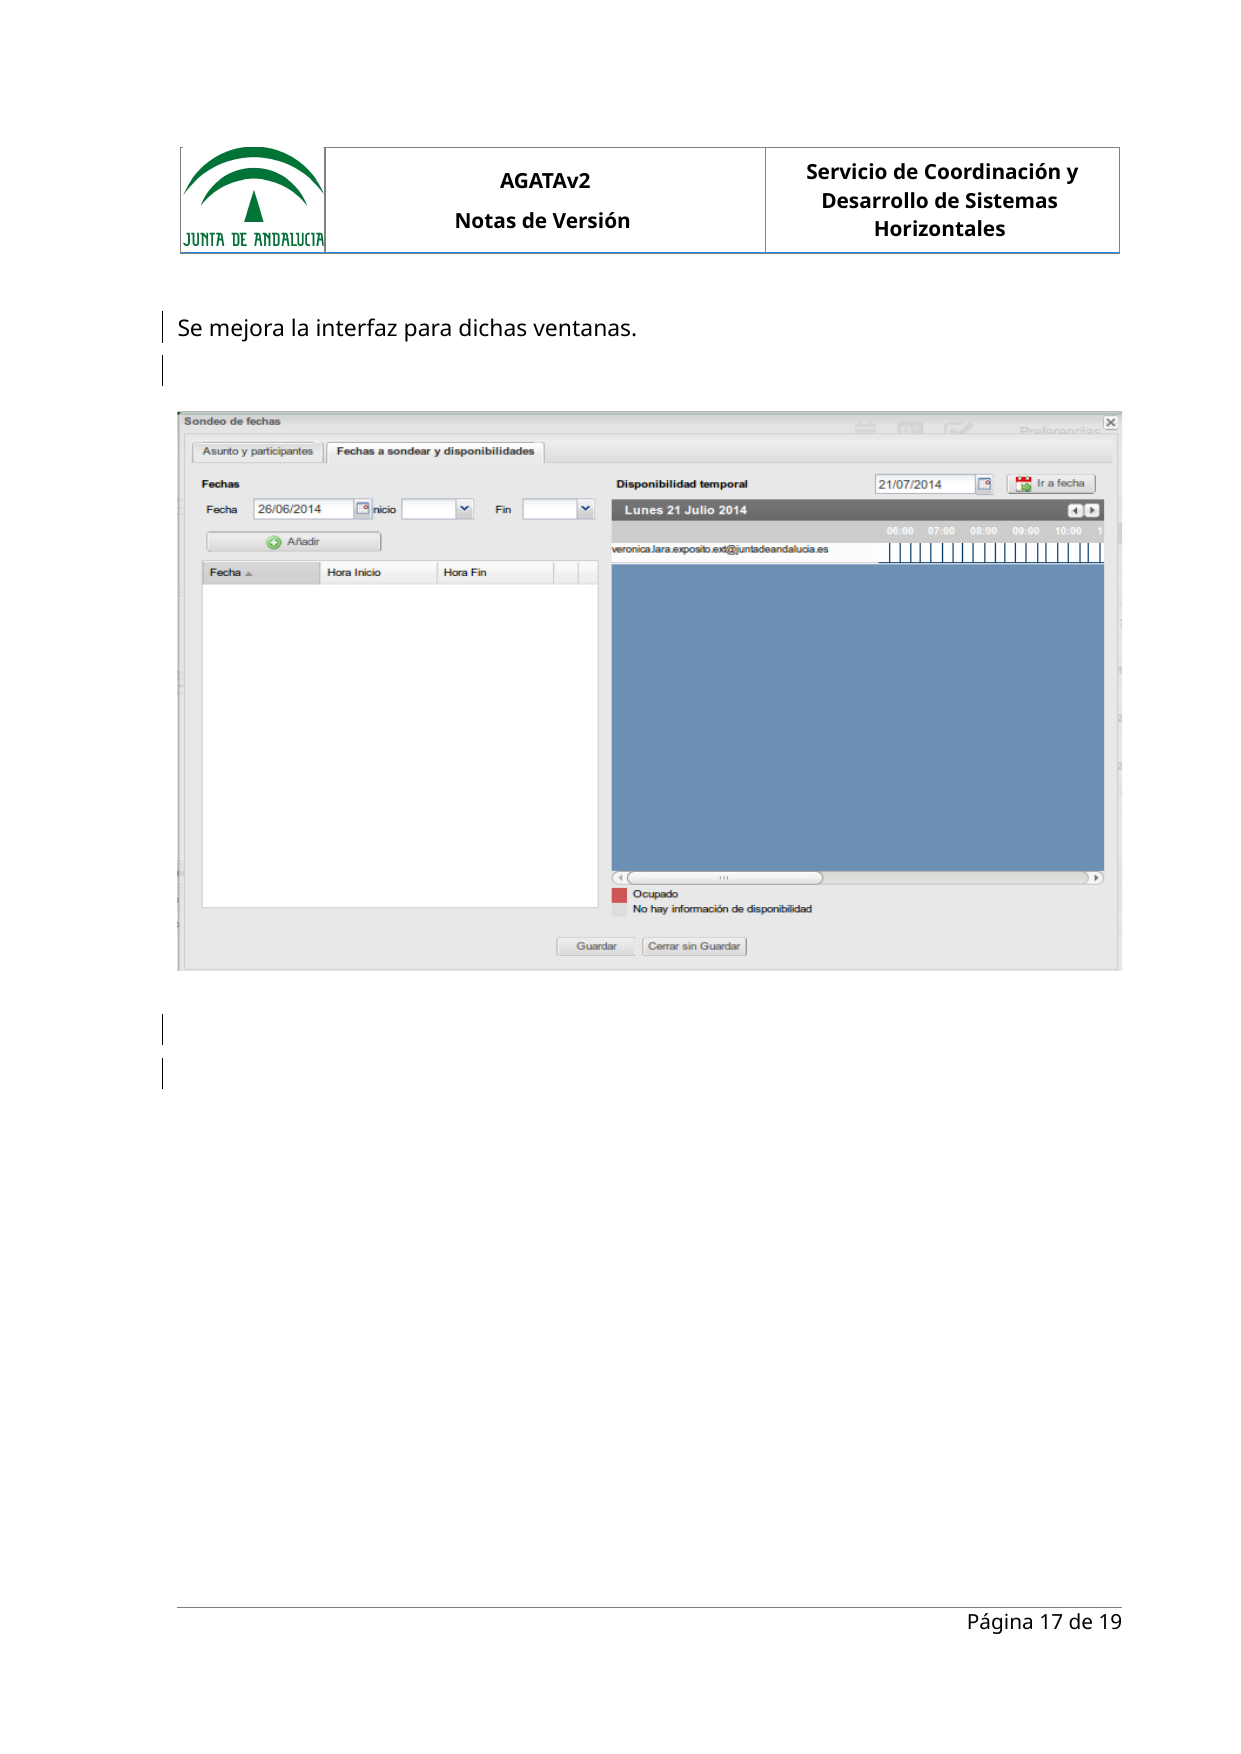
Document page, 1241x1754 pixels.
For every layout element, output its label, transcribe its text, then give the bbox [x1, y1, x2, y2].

text Se mejora la interfaz para dichas ventanas. [177, 311, 1122, 343]
picture [183, 147, 324, 246]
picture [177, 411, 1123, 971]
